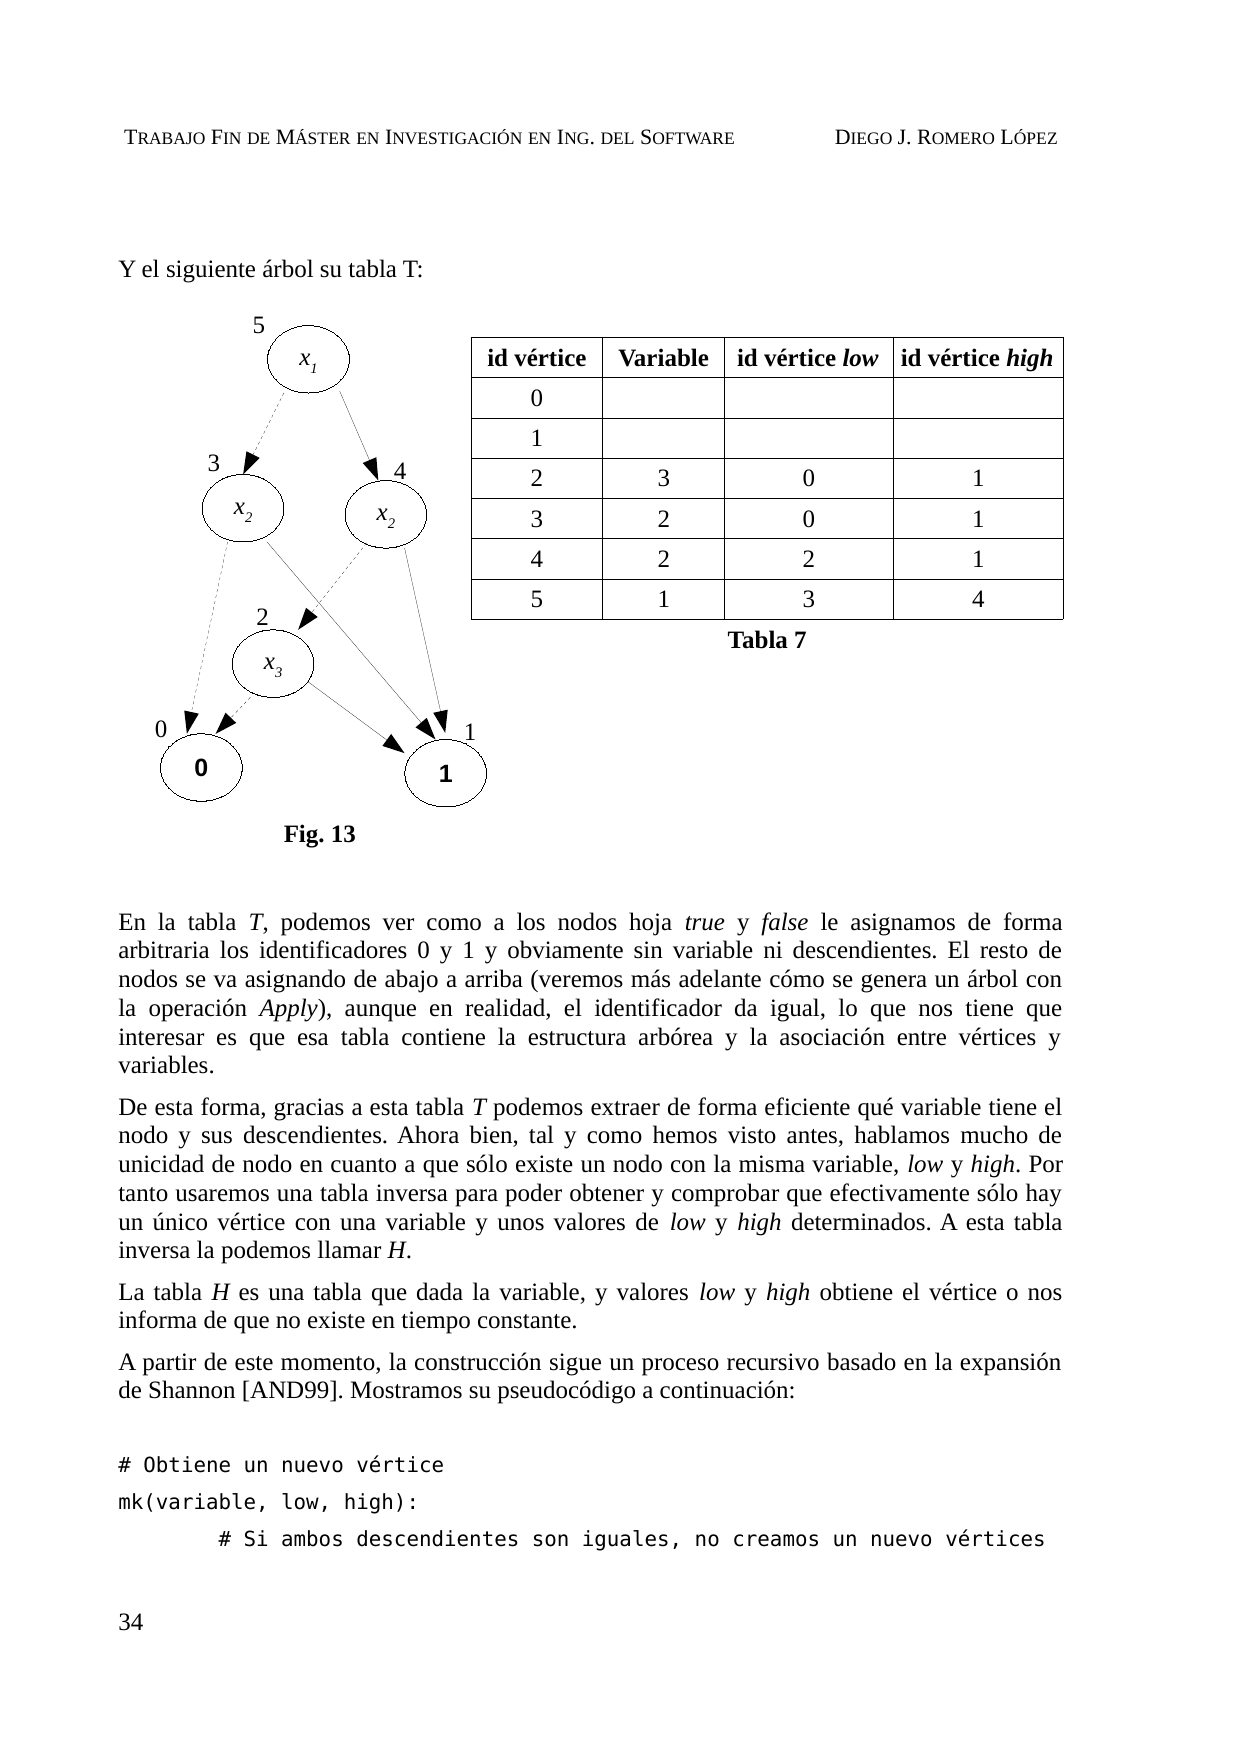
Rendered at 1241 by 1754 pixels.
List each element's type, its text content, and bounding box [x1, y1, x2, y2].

table_cell [894, 419, 1063, 458]
table_header id vértice low [725, 338, 893, 377]
table_cell 2 [603, 499, 724, 538]
table_cell 3 [472, 499, 602, 538]
table_cell [894, 378, 1063, 417]
table_cell [725, 378, 893, 417]
table_cell 1 [894, 499, 1063, 538]
table_header id vértice [472, 338, 602, 377]
table_cell 2 [725, 539, 893, 579]
table_cell 0 [472, 378, 602, 417]
text A partir de este momento, la construcción sigue un proceso recursivo basado en la expansión de Shannon [AND99]. Mostramos su pseudocódigo a continuación: [118, 1347, 1063, 1404]
table_cell [603, 419, 724, 458]
text # Obtiene un nuevo vértice [118, 1453, 1063, 1478]
table_cell 2 [603, 539, 724, 579]
table_cell 1 [603, 580, 724, 619]
text En la tabla T, podemos ver como a los nodos hoja true y false le asignamos de forma arbitraria los identificadores 0 y 1 y obviamente sin variable ni descendientes. El resto de nodos se va asignando de abajo a arriba (veremos más adelante cómo se genera un árbol con la operación Apply), aunque en realidad, el identificador da igual, lo que nos tiene que interesar es que esa tabla contiene la estructura arbórea y la asociación entre vértices y variables. [118, 907, 1063, 1079]
table_cell [603, 378, 724, 417]
table_cell 2 [472, 459, 602, 498]
table_cell 0 [725, 459, 893, 498]
table_cell 1 [894, 459, 1063, 498]
table_cell [725, 419, 893, 458]
table_cell 1 [472, 419, 602, 458]
text # Si ambos descendientes son iguales, no creamos un nuevo vértices [118, 1527, 1063, 1551]
table_cell Tabla 7 [471, 620, 1063, 659]
table_cell 3 [725, 580, 893, 619]
table_cell 5 [472, 580, 602, 619]
table_cell 3 [603, 459, 724, 498]
table_cell 0 [725, 499, 893, 538]
table_header Variable [603, 338, 724, 377]
text mk(variable, low, high): [118, 1490, 1063, 1514]
text De esta forma, gracias a esta tabla T podemos extraer de forma eficiente qué variable tiene el nodo y sus descendientes. Ahora bien, tal y como hemos visto antes, hablamos mucho de unicidad de nodo en cuanto a que sólo existe un nodo con la misma variable, low y high. Por tanto usaremos una tabla inversa para poder obtener y comprobar que efectivamente sólo hay un único vértice con una variable y unos valores de low y high determinados. A esta tabla inversa la podemos llamar H. [118, 1092, 1063, 1264]
table_cell 4 [472, 539, 602, 579]
table_cell 1 [894, 539, 1063, 579]
text La tabla H es una tabla que dada la variable, y valores low y high obtiene el vértice o nos informa de que no existe en tiempo constante. [118, 1277, 1063, 1334]
text Y el siguiente árbol su tabla T: [118, 254, 1063, 283]
table_cell 4 [894, 580, 1063, 619]
table_header id vértice high [894, 338, 1063, 377]
